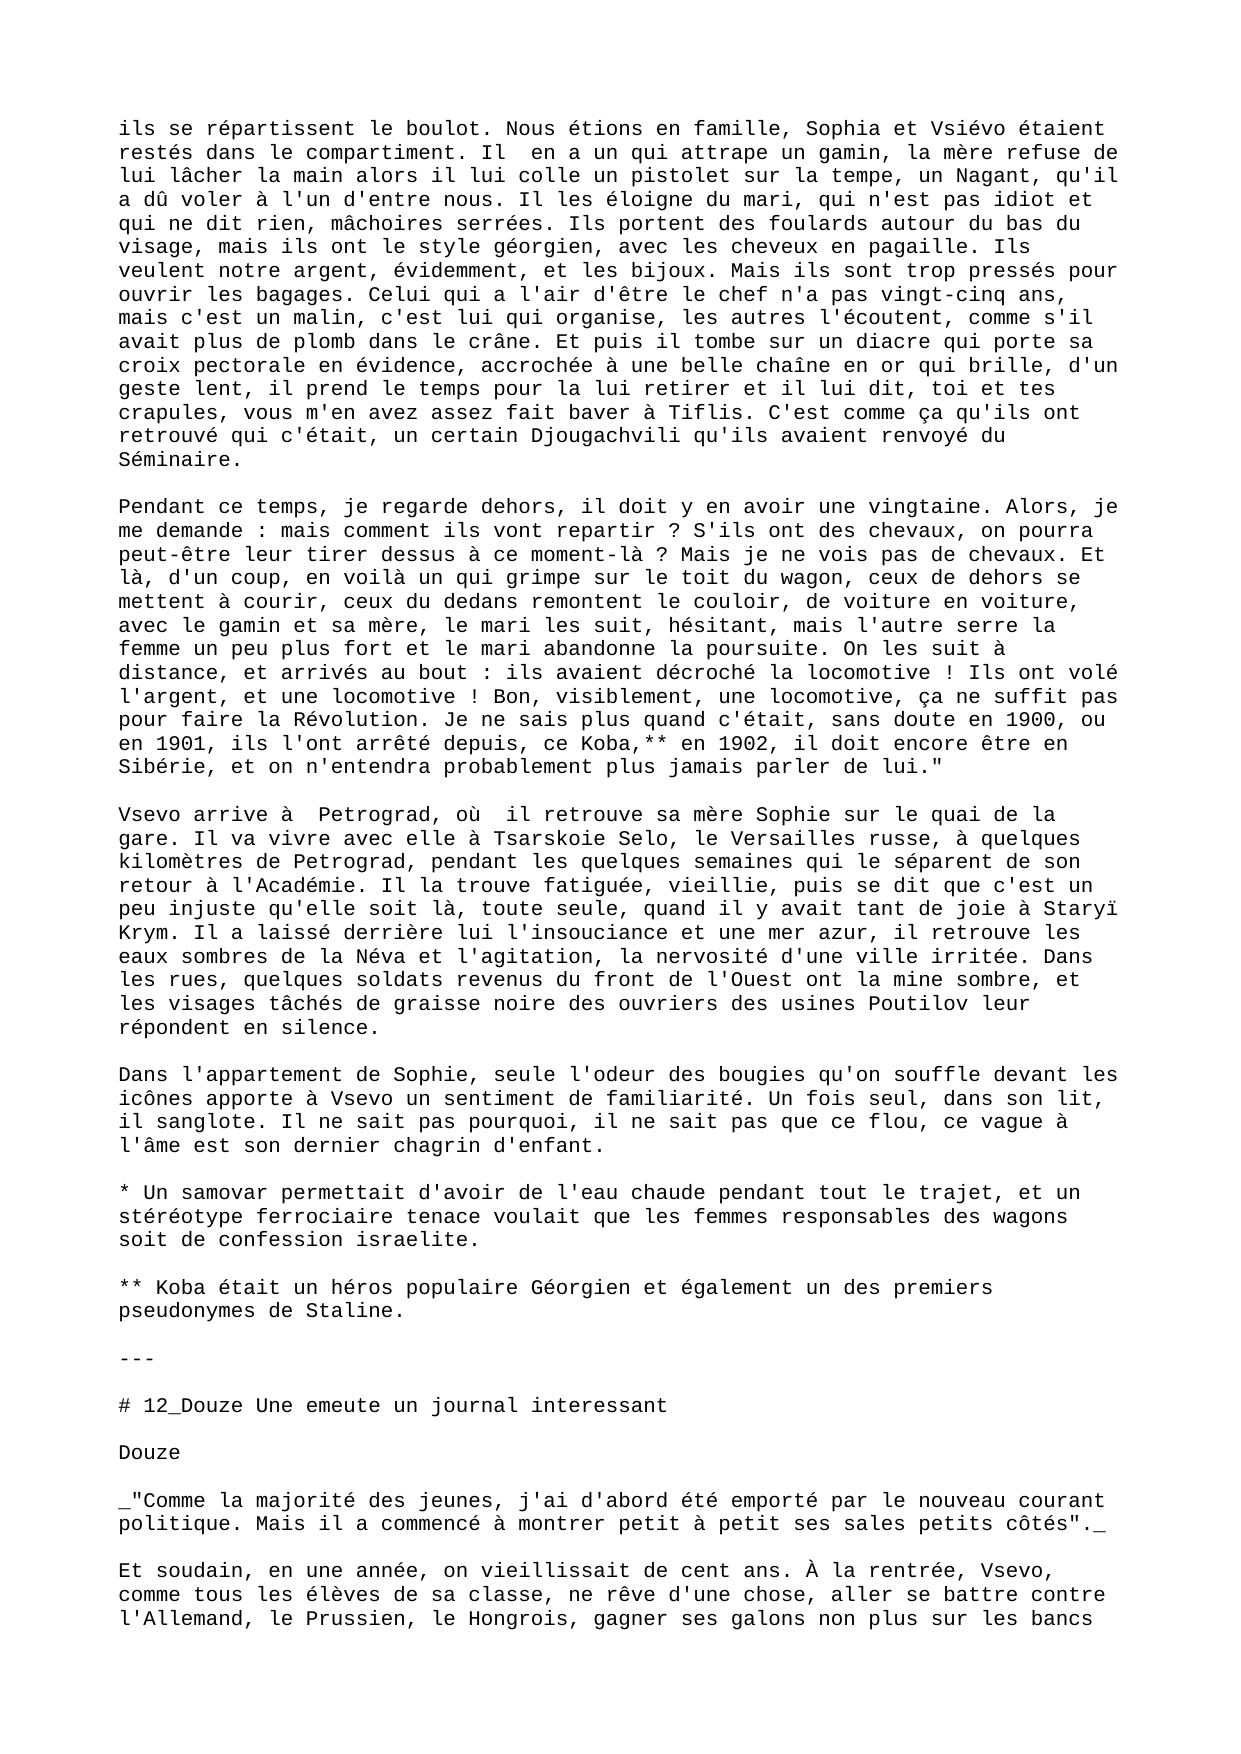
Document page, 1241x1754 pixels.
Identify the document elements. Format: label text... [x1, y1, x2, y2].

text --- [118, 1348, 1122, 1371]
text Dans l'appartement de Sophie, seule l'odeur des bougies qu'on souffle devant les icônes apporte à Vsevo un sentiment de familiarité. Un fois seul, dans son lit, il sanglote. Il ne sait pas pourquoi, il ne sait pas que ce flou, ce vague à l'âme est son dernier chagrin d'enfant. [118, 1064, 1122, 1158]
text * Un samovar permettait d'avoir de l'eau chaude pendant tout le trajet, et un stéréotype ferrociaire tenace voulait que les femmes responsables des wagons soit de confession israelite. [118, 1182, 1122, 1253]
text Douze [118, 1442, 1122, 1466]
text # 12_Douze Une emeute un journal interessant [118, 1395, 1122, 1419]
text Pendant ce temps, je regarde dehors, il doit y en avoir une vingtaine. Alors, je me demande : mais comment ils vont repartir ? S'ils ont des chevaux, on pourra peut-être leur tirer dessus à ce moment-là ? Mais je ne vois pas de chevaux. Et là, d'un coup, en voilà un qui grimpe sur le toit du wagon, ceux de dehors se mettent à courir, ceux du dedans remontent le couloir, de voiture en voiture, avec le gamin et sa mère, le mari les suit, hésitant, mais l'autre serre la femme un peu plus fort et le mari abandonne la poursuite. On les suit à distance, et arrivés au bout : ils avaient décroché la locomotive ! Ils ont volé l'argent, et une locomotive ! Bon, visiblement, une locomotive, ça ne suffit pas pour faire la Révolution. Je ne sais plus quand c'était, sans doute en 1900, ou en 1901, ils l'ont arrêté depuis, ce Koba,** en 1902, il doit encore être en Sibérie, et on n'entendra probablement plus jamais parler de lui." [118, 496, 1122, 780]
text Et soudain, en une année, on vieillissait de cent ans. À la rentrée, Vsevo, comme tous les élèves de sa classe, ne rêve d'une chose, aller se battre contre l'Allemand, le Prussien, le Hongrois, gagner ses galons non plus sur les bancs [118, 1561, 1122, 1631]
text ** Koba était un héros populaire Géorgien et également un des premiers pseudonymes de Staline. [118, 1277, 1122, 1324]
text _"Comme la majorité des jeunes, j'ai d'abord été emporté par le nouveau courant politique. Mais il a commencé à montrer petit à petit ses sales petits côtés"._ [118, 1489, 1122, 1537]
text Vsevo arrive à Petrograd, où il retrouve sa mère Sophie sur le quai de la gare. Il va vivre avec elle à Tsarskoie Selo, le Versailles russe, à quelques kilomètres de Petrograd, pendant les quelques semaines qui le séparent de son retour à l'Académie. Il la trouve fatiguée, vieillie, puis se dit que c'est un peu injuste qu'elle soit là, toute seule, quand il y avait tant de joie à Staryï Krym. Il a laissé derrière lui l'insouciance et une mer azur, il retrouve les eaux sombres de la Néva et l'agitation, la nervosité d'une ville irritée. Dans les rues, quelques soldats revenus du front de l'Ouest ont la mine sombre, et les visages tâchés de graisse noire des ouvriers des usines Poutilov leur répondent en silence. [118, 804, 1122, 1040]
text ils se répartissent le boulot. Nous étions en famille, Sophia et Vsiévo étaient restés dans le compartiment. Il en a un qui attrape un gamin, la mère refuse de lui lâcher la main alors il lui colle un pistolet sur la tempe, un Nagant, qu'il a dû voler à l'un d'entre nous. Il les éloigne du mari, qui n'est pas idiot et qui ne dit rien, mâchoires serrées. Ils portent des foulards autour du bas du visage, mais ils ont le style géorgien, avec les cheveux en pagaille. Ils veulent notre argent, évidemment, et les bijoux. Mais ils sont trop pressés pour ouvrir les bagages. Celui qui a l'air d'être le chef n'a pas vingt-cinq ans, mais c'est un malin, c'est lui qui organise, les autres l'écoutent, comme s'il avait plus de plomb dans le crâne. Et puis il tombe sur un diacre qui porte sa croix pectorale en évidence, accrochée à une belle chaîne en or qui brille, d'un geste lent, il prend le temps pour la lui retirer et il lui dit, toi et tes crapules, vous m'en avez assez fait baver à Tiflis. C'est comme ça qu'ils ont retrouvé qui c'était, un certain Djougachvili qu'ils avaient renvoyé du Séminaire. [118, 118, 1122, 473]
